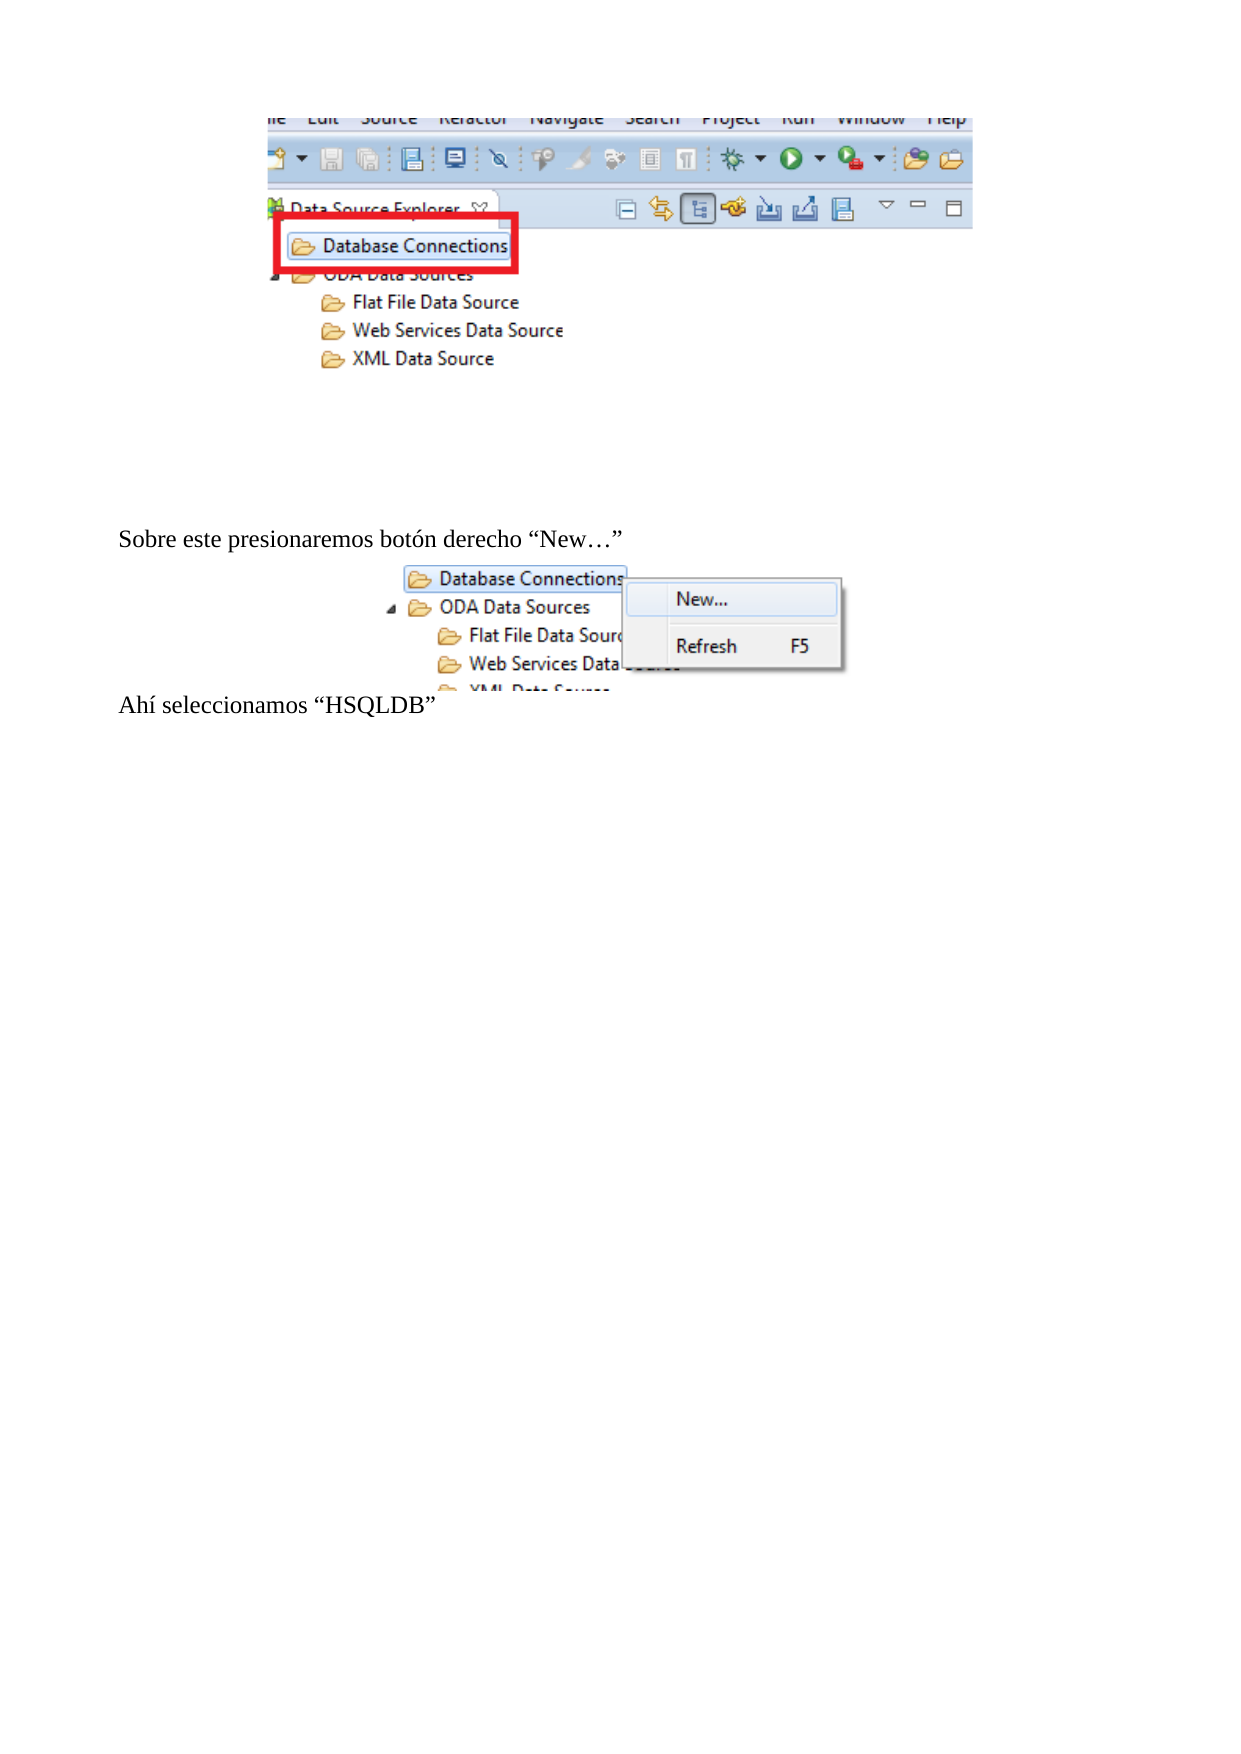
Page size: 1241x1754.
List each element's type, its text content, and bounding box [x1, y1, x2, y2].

picture [374, 565, 866, 691]
picture [267, 118, 973, 442]
text Sobre este presionaremos botón derecho “New…” [118, 524, 1122, 553]
text Ahí seleccionamos “HSQLDB” [118, 565, 1122, 719]
